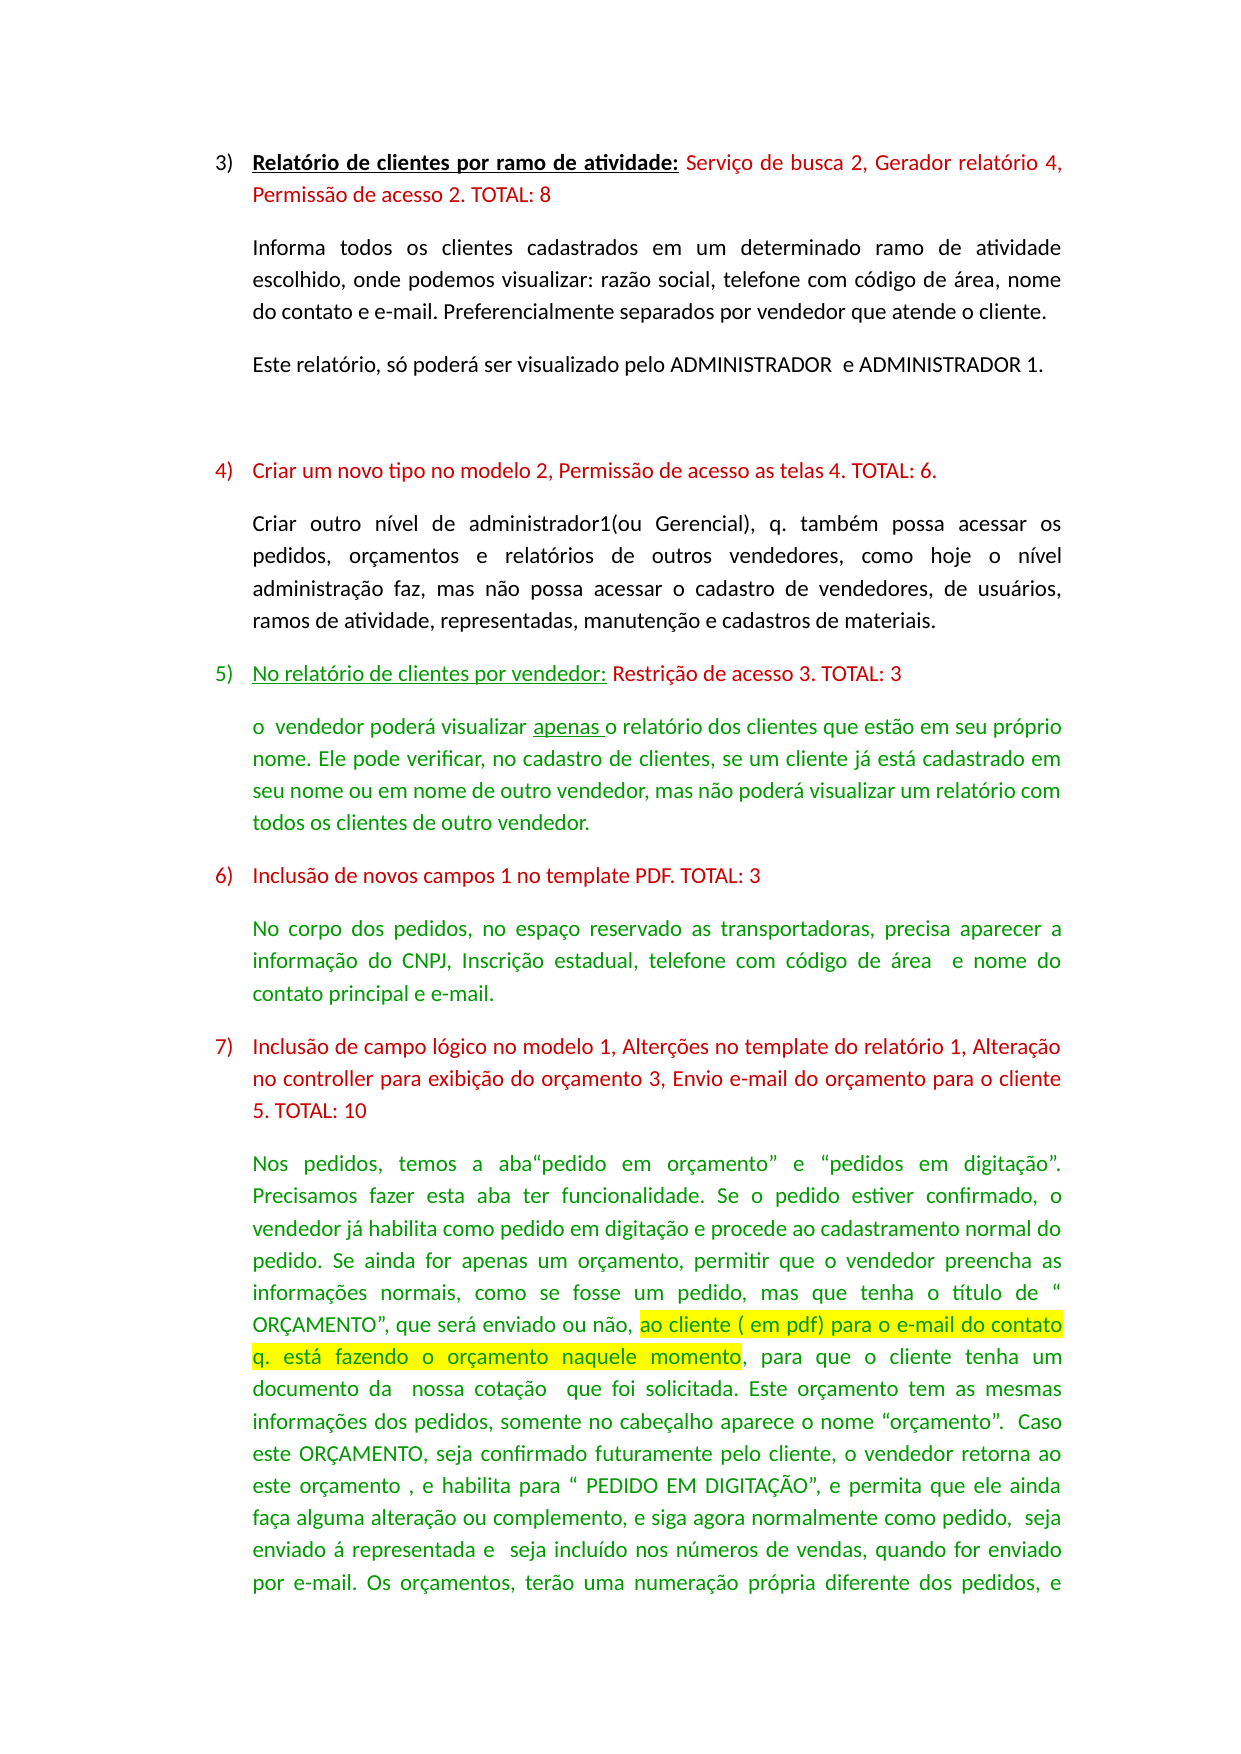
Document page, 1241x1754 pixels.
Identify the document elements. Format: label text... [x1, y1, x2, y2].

list Inclusão de campo lógico no modelo 1, Alterções no template do relatório 1, Alteração no controller para exibição do orçamento 3, Envio e-mail do orçamento para o cliente 5. TOTAL: 10 [215, 1032, 1063, 1124]
list No relatório de clientes por vendedor: Restrição de acesso 3. TOTAL: 3 [215, 659, 1063, 687]
list Informa todos os clientes cadastrados em um determinado ramo de atividade escolhido, onde podemos visualizar: razão social, telefone com código de área, nome do contato e e-mail. Preferencialmente separados por vendedor que atende o cliente. [215, 233, 1063, 325]
list o vendedor poderá visualizar apenas o relatório dos clientes que estão em seu próprio nome. Ele pode verificar, no cadastro de clientes, se um cliente já está cadastrado em seu nome ou em nome de outro vendedor, mas não poderá visualizar um relatório com todos os clientes de outro vendedor. [215, 712, 1063, 836]
list Este relatório, só poderá ser visualizado pelo ADMINISTRADOR e ADMINISTRADOR 1. [252, 350, 1063, 378]
list Relatório de clientes por ramo de atividade: Serviço de busca 2, Gerador relatório 4, Permissão de acesso 2. TOTAL: 8 [215, 148, 1063, 208]
list Nos pedidos, temos a aba“pedido em orçamento” e “pedidos em digitação”. Precisamos fazer esta aba ter funcionalidade. Se o pedido estiver confirmado, o vendedor já habilita como pedido em digitação e procede ao cadastramento normal do pedido. Se ainda for apenas um orçamento, permitir que o vendedor preencha as informações normais, como se fosse um pedido, mas que tenha o título de “ ORÇAMENTO”, que será enviado ou não, ao cliente ( em pdf) para o e-mail do contato q. está fazendo o orçamento naquele momento, para que o cliente tenha um documento da nossa cotação que foi solicitada. Este orçamento tem as mesmas informações dos pedidos, somente no cabeçalho aparece o nome “orçamento”. Caso este ORÇAMENTO, seja confirmado futuramente pelo cliente, o vendedor retorna ao este orçamento , e habilita para “ PEDIDO EM DIGITAÇÃO”, e permita que ele ainda faça alguma alteração ou complemento, e siga agora normalmente como pedido, seja enviado á representada e seja incluído nos números de vendas, quando for enviado por e-mail. Os orçamentos, terão uma numeração própria diferente dos pedidos, e [215, 1149, 1063, 1596]
list Criar outro nível de administrador1(ou Gerencial), q. também possa acessar os pedidos, orçamentos e relatórios de outros vendedores, como hoje o nível administração faz, mas não possa acessar o cadastro de vendedores, de usuários, ramos de atividade, representadas, manutenção e cadastros de materiais. [215, 509, 1063, 634]
list No corpo dos pedidos, no espaço reservado as transportadoras, precisa aparecer a informação do CNPJ, Inscrição estadual, telefone com código de área e nome do contato principal e e-mail. [215, 914, 1063, 1007]
list Inclusão de novos campos 1 no template PDF. TOTAL: 3 [215, 861, 1063, 889]
list Criar um novo tipo no modelo 2, Permissão de acesso as telas 4. TOTAL: 6. [215, 456, 1063, 484]
